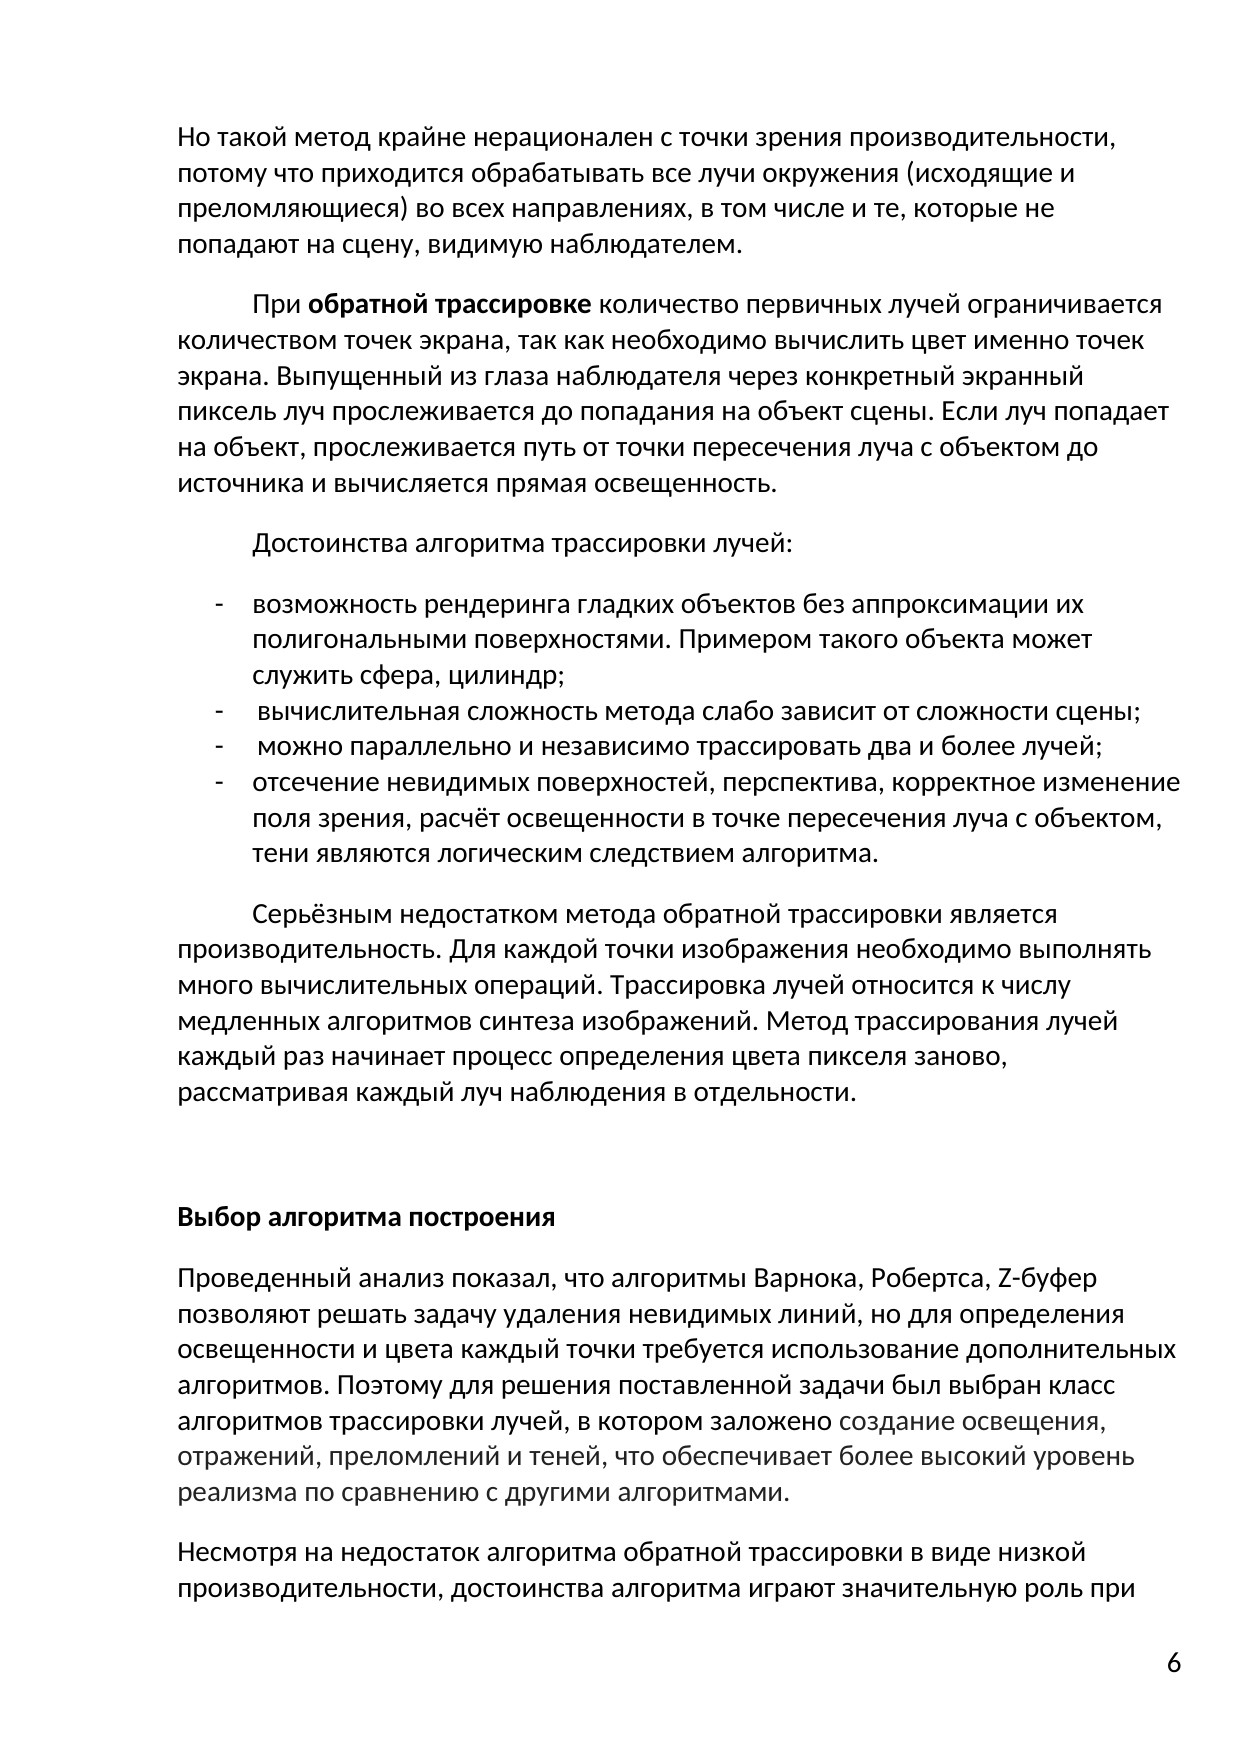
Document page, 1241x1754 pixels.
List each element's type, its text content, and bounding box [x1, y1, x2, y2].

list возможность рендеринга гладких объектов без аппроксимации их полигональными поверхностями. Примером такого объекта может служить сфера, цилиндр; [214, 585, 1181, 692]
list можно параллельно и независимо трассировать два и более лучей; [214, 727, 1181, 763]
text Достоинства алгоритма трассировки лучей: [177, 524, 1181, 560]
subtitle Выбор алгоритма построения [177, 1198, 1181, 1234]
list вычислительная сложность метода слабо зависит от сложности сцены; [214, 692, 1181, 727]
text Несмотря на недостаток алгоритма обратной трассировки в виде низкой производительности, достоинства алгоритма играют значительную роль при [177, 1533, 1181, 1605]
text При обратной трассировке количество первичных лучей ограничивается количеством точек экрана, так как необходимо вычислить цвет именно точек экрана. Выпущенный из глаза наблюдателя через конкретный экранный пиксель луч прослеживается до попадания на объект сцены. Если луч попадает на объект, прослеживается путь от точки пересечения луча с объектом до источника и вычисляется прямая освещенность. [177, 286, 1181, 499]
list отсечение невидимых поверхностей, перспектива, корректное изменение поля зрения, расчёт освещенности в точке пересечения луча с объектом, тени являются логическим следствием алгоритма. [214, 763, 1181, 870]
text Но такой метод крайне нерационален с точки зрения производительности, потому что приходится обрабатывать все лучи окружения (исходящие и преломляющиеся) во всех направлениях, в том числе и те, которые не попадают на сцену, видимую наблюдателем. [177, 118, 1181, 261]
text Серьёзным недостатком метода обратной трассировки является производительность. Для каждой точки изображения необходимо выполнять много вычислительных операций. Трассировка лучей относится к числу медленных алгоритмов синтеза изображений. Метод трассирования лучей каждый раз начинает процесс определения цвета пикселя заново, рассматривая каждый луч наблюдения в отдельности. [177, 895, 1181, 1109]
text Проведенный анализ показал, что алгоритмы Варнока, Робертса, Z-буфер позволяют решать задачу удаления невидимых линий, но для определения освещенности и цвета каждый точки требуется использование дополнительных алгоритмов. Поэтому для решения поставленной задачи был выбран класс алгоритмов трассировки лучей, в котором заложено создание освещения, отражений, преломлений и теней, что обеспечивает более высокий уровень реализма по сравнению с другими алгоритмами. [177, 1259, 1181, 1508]
